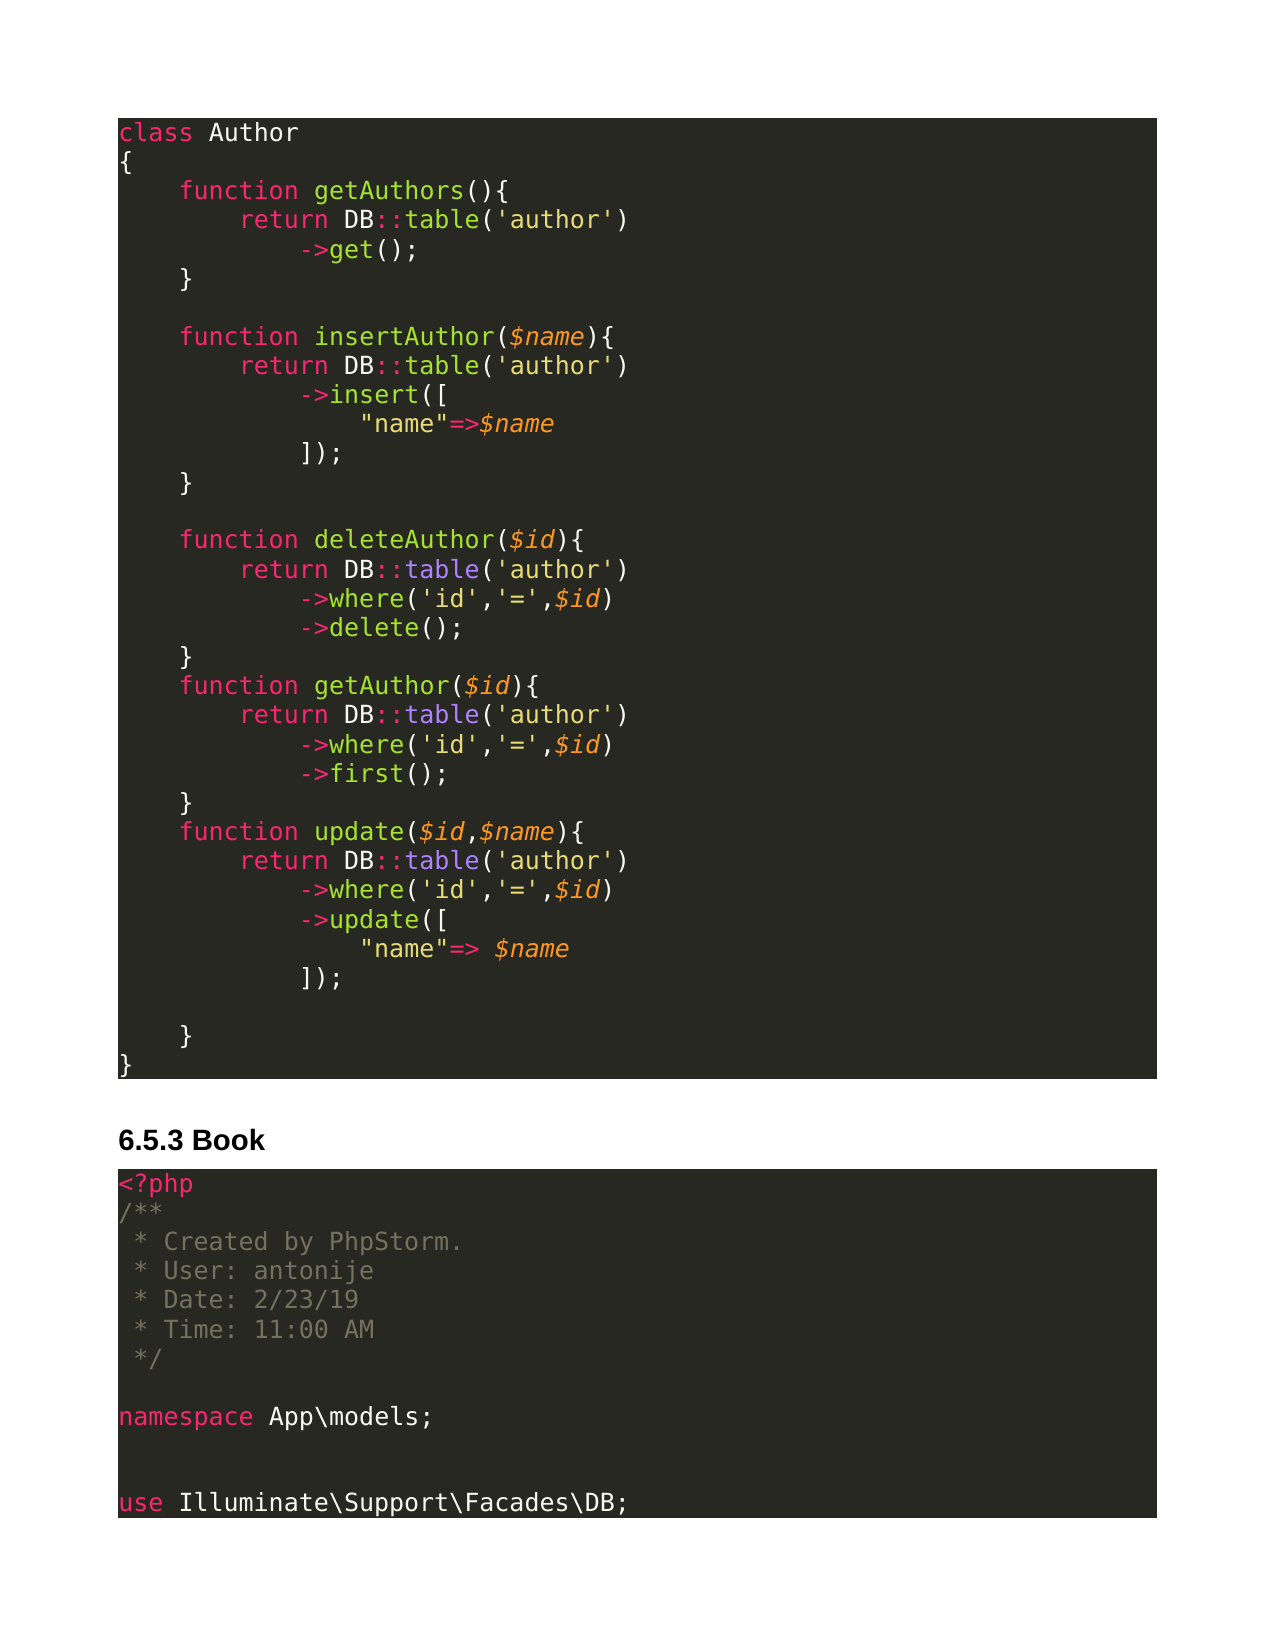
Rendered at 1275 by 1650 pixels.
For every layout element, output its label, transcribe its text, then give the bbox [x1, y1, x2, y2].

text class Author { function getAuthors(){ return DB::table('author') ->get(); } function insertAuthor($name){ return DB::table('author') ->insert([ "name"=>$name ]); } function deleteAuthor($id){ return DB::table('author') ->where('id','=',$id) ->delete(); } function getAuthor($id){ return DB::table('author') ->where('id','=',$id) ->first(); } function update($id,$name){ return DB::table('author') ->where('id','=',$id) ->update([ "name"=> $name ]); } } [118, 118, 1157, 1079]
subtitle 6.5.3 Book [118, 1123, 1157, 1156]
text <?php /** * Created by PhpStorm. * User: antonije * Date: 2/23/19 * Time: 11:00 AM */ namespace App\models; use Illuminate\Support\Facades\DB; [118, 1169, 1157, 1518]
